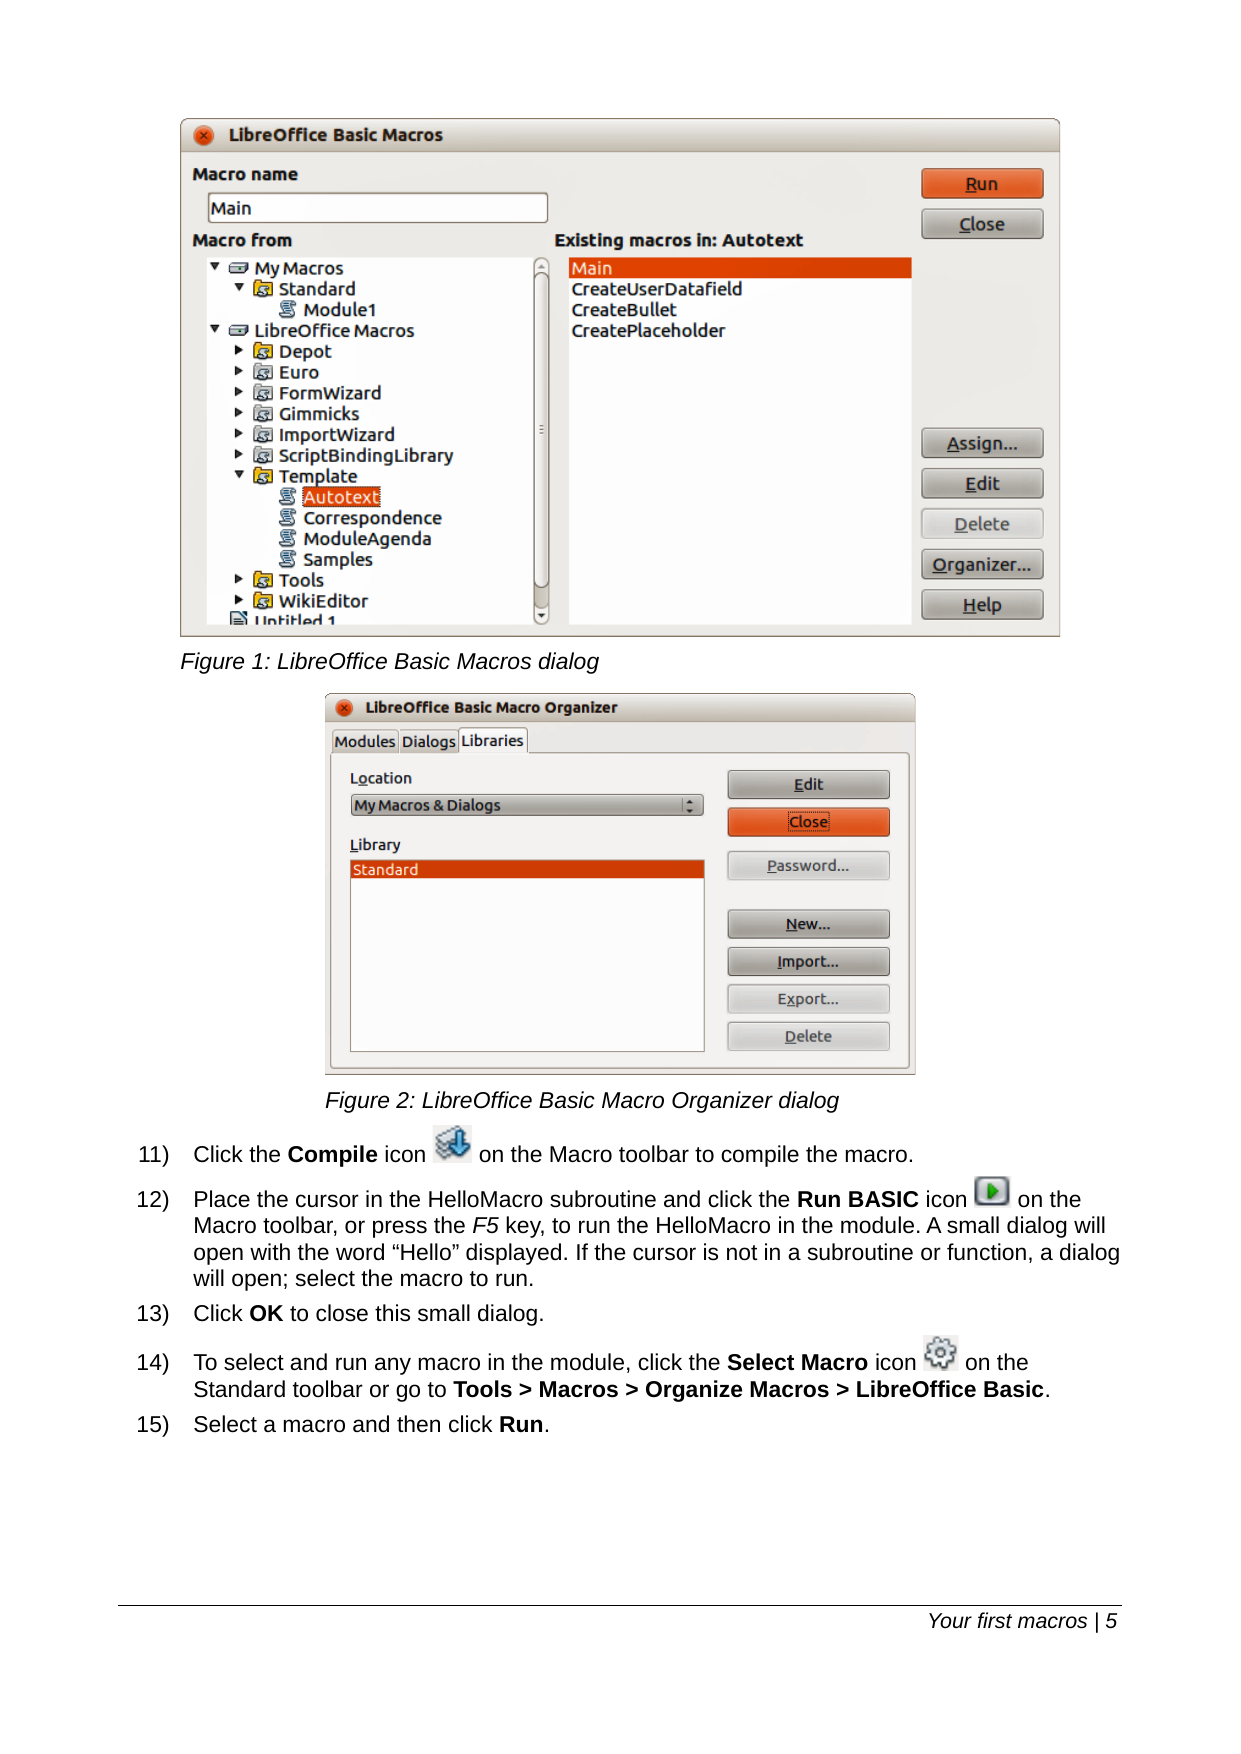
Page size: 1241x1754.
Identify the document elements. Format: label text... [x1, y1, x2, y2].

text Figure 1: LibreOffice Basic Macros dialog [180, 648, 1060, 674]
list To select and run any macro in the module, click the Select Macro icon on the Standard toolbar or go to Tools > Macros > Organize Macros > LibreOffice Basic. [169, 1335, 1122, 1402]
picture [973, 1176, 1012, 1208]
picture [923, 1335, 959, 1371]
list Click the Compile icon on the Macro toolbar to compile the macro. [169, 1125, 1122, 1167]
list Select a macro and then click Run. [169, 1411, 1122, 1437]
list Click OK to close this small dialog. [169, 1300, 1122, 1326]
picture [432, 1125, 473, 1163]
picture [180, 118, 1060, 637]
list Place the cursor in the HelloMacro subroutine and click the Run BASIC icon on the Macro toolbar, or press the F5 key, to run the HelloMacro in the module. A small dialog will open with the word “Hello” displayed. If the cursor is not in a subroutine or function, a dialog will open; select the macro to run. [169, 1176, 1122, 1291]
text Figure 2: LibreOffice Basic Macro Organizer dialog [325, 1087, 915, 1113]
picture [325, 693, 916, 1075]
